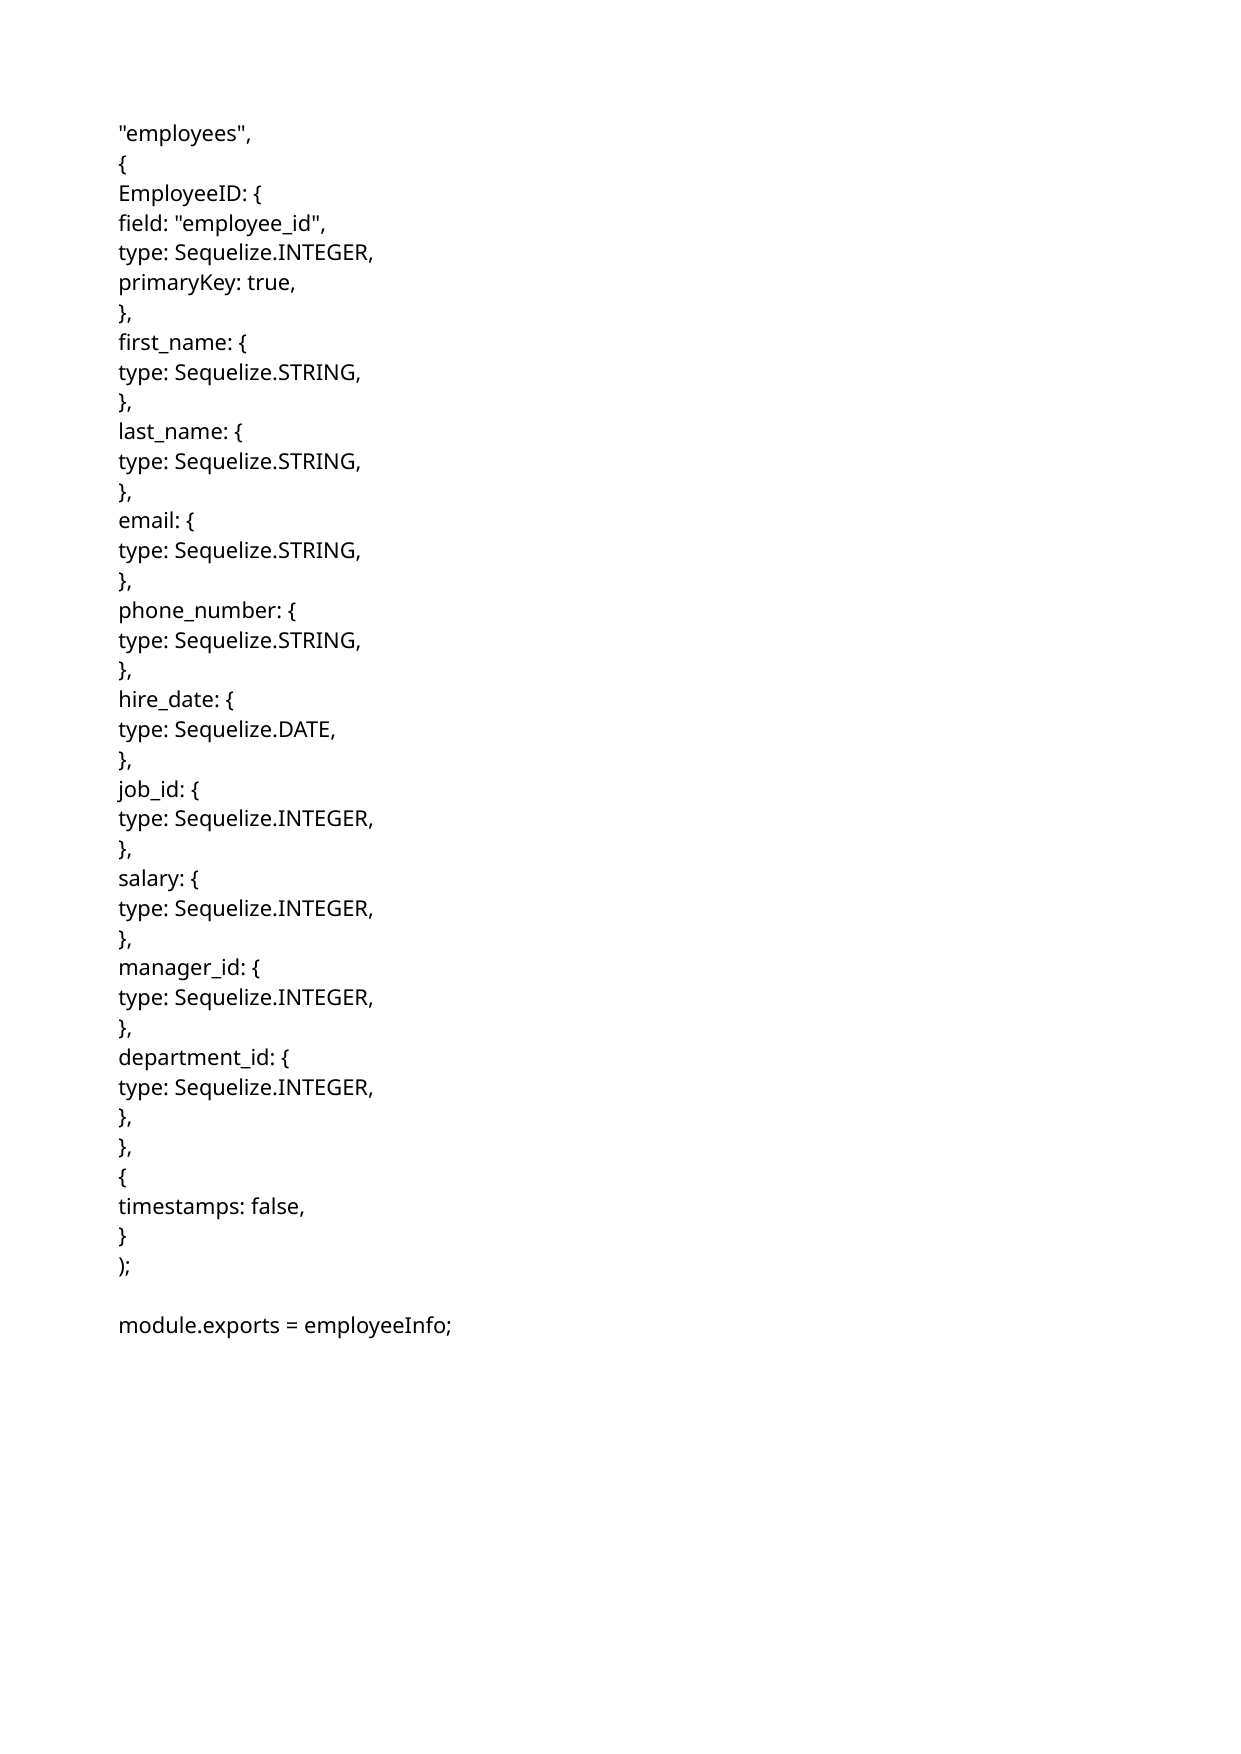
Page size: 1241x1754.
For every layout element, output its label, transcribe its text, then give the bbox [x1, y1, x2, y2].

text type: Sequelize.INTEGER, [118, 237, 1122, 267]
text type: Sequelize.STRING, [118, 356, 1122, 386]
text }, [118, 297, 1122, 327]
text phone_number: { [118, 595, 1122, 624]
text salary: { [118, 863, 1122, 893]
text job_id: { [118, 773, 1122, 803]
text }, [118, 565, 1122, 595]
text type: Sequelize.INTEGER, [118, 1071, 1122, 1101]
text timestamps: false, [118, 1191, 1122, 1220]
text }, [118, 1131, 1122, 1161]
text } [118, 1220, 1122, 1250]
text type: Sequelize.INTEGER, [118, 803, 1122, 833]
text first_name: { [118, 327, 1122, 356]
text manager_id: { [118, 952, 1122, 982]
text field: "employee_id", [118, 207, 1122, 237]
text primaryKey: true, [118, 267, 1122, 297]
text type: Sequelize.STRING, [118, 624, 1122, 654]
text }, [118, 1012, 1122, 1042]
text }, [118, 386, 1122, 416]
text module.exports = employeeInfo; [118, 1310, 1122, 1339]
text }, [118, 476, 1122, 505]
text ); [118, 1250, 1122, 1280]
text }, [118, 922, 1122, 952]
text email: { [118, 505, 1122, 535]
text type: Sequelize.STRING, [118, 446, 1122, 476]
text type: Sequelize.DATE, [118, 714, 1122, 744]
text "employees", [118, 118, 1122, 148]
text type: Sequelize.INTEGER, [118, 893, 1122, 922]
text }, [118, 744, 1122, 773]
text hire_date: { [118, 684, 1122, 714]
text type: Sequelize.INTEGER, [118, 982, 1122, 1012]
text }, [118, 654, 1122, 684]
text department_id: { [118, 1042, 1122, 1071]
text type: Sequelize.STRING, [118, 535, 1122, 565]
text EmployeeID: { [118, 178, 1122, 207]
text { [118, 148, 1122, 178]
text last_name: { [118, 416, 1122, 446]
text }, [118, 833, 1122, 863]
text { [118, 1161, 1122, 1191]
text }, [118, 1101, 1122, 1131]
